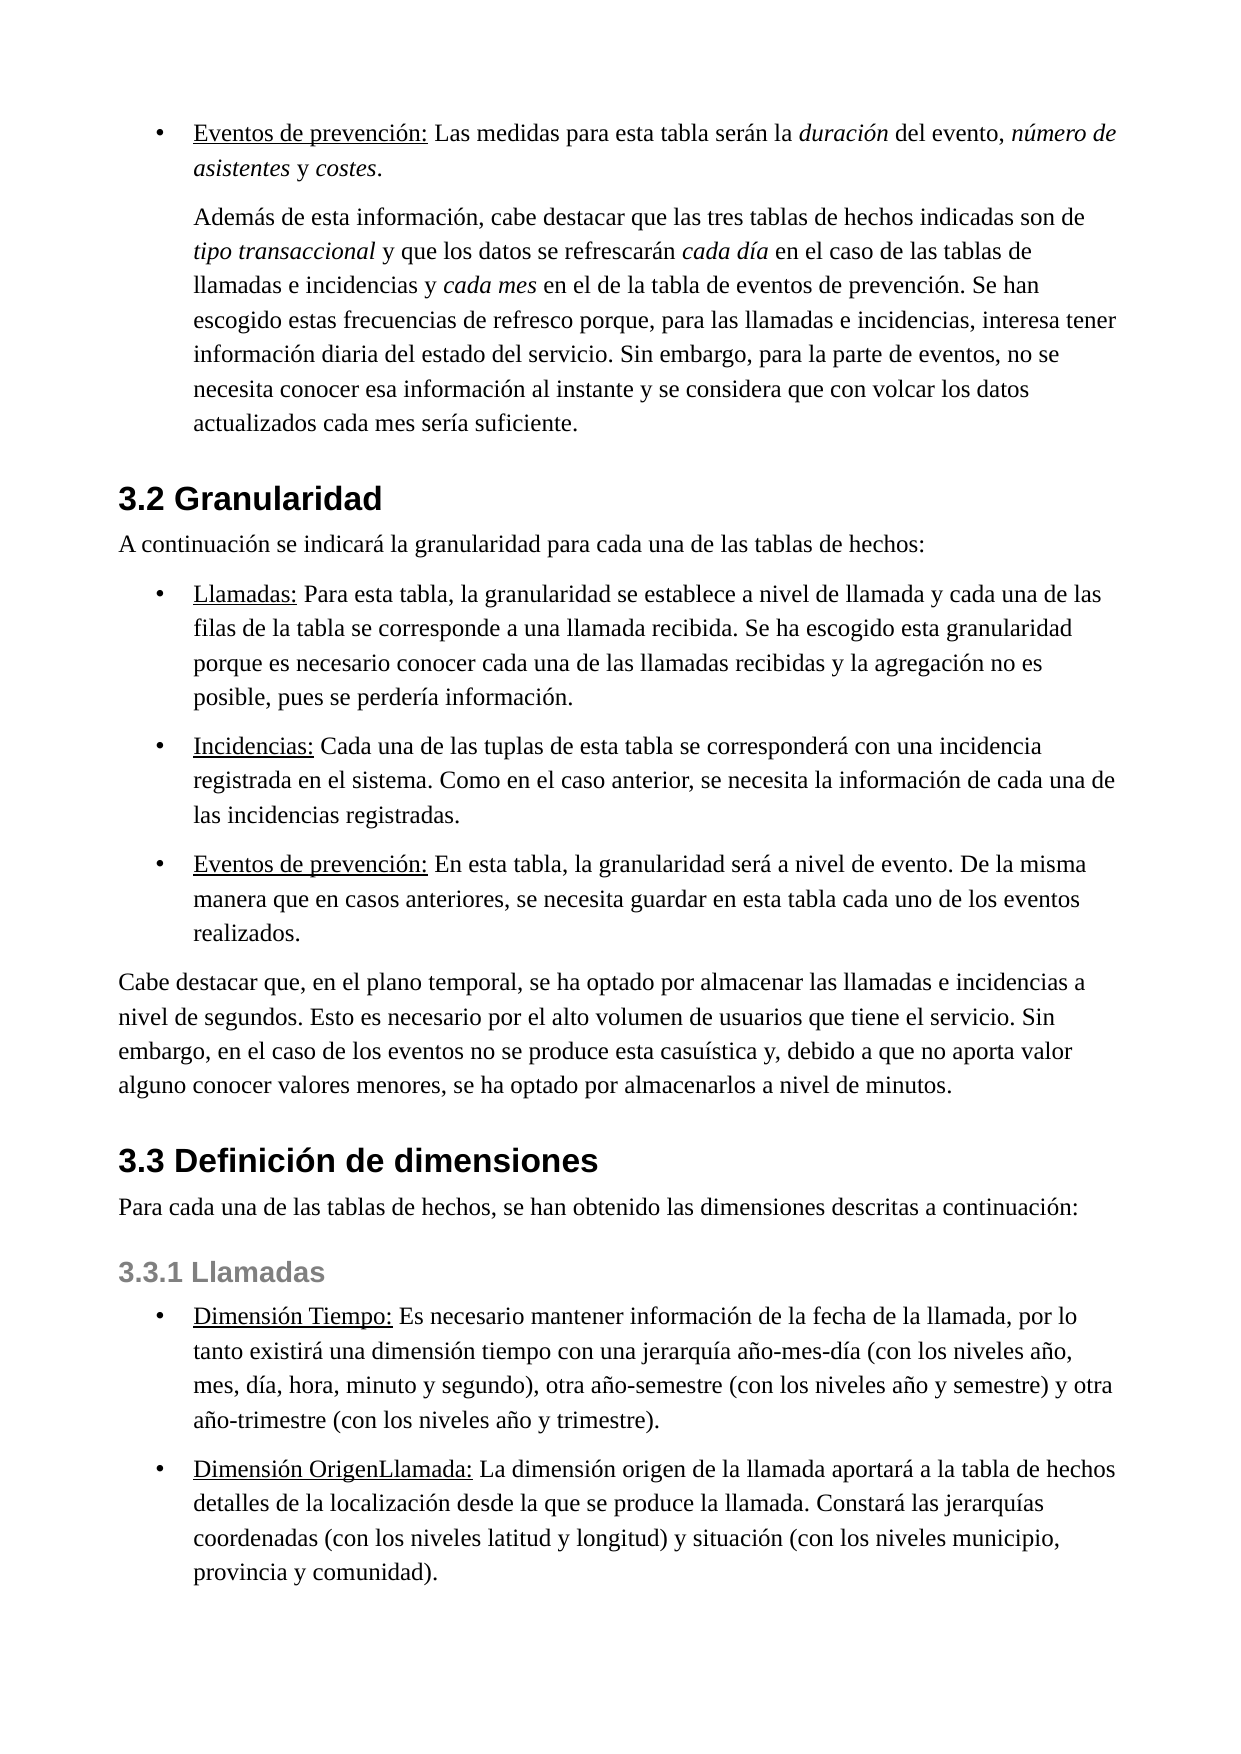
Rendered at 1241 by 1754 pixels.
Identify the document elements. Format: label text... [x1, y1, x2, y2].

list Incidencias: Cada una de las tuplas de esta tabla se corresponderá con una incidencia registrada en el sistema. Como en el caso anterior, se necesita la información de cada una de las incidencias registradas. [156, 731, 1122, 829]
subtitle 3.3 Definición de dimensiones [118, 1141, 1122, 1179]
subtitle 3.3.1 Llamadas [118, 1255, 1122, 1289]
list Dimensión OrigenLlamada: La dimensión origen de la llamada aportará a la tabla de hechos detalles de la localización desde la que se produce la llamada. Constará las jerarquías coordenadas (con los niveles latitud y longitud) y situación (con los niveles municipio, provincia y comunidad). [156, 1454, 1122, 1586]
list Además de esta información, cabe destacar que las tres tablas de hechos indicadas son de tipo transaccional y que los datos se refrescarán cada día en el caso de las tablas de llamadas e incidencias y cada mes en el de la tabla de eventos de prevención. Se han escogido estas frecuencias de refresco porque, para las llamadas e incidencias, interesa tener información diaria del estado del servicio. Sin embargo, para la parte de eventos, no se necesita conocer esa información al instante y se considera que con volcar los datos actualizados cada mes sería suficiente. [156, 202, 1122, 437]
list Eventos de prevención: En esta tabla, la granularidad será a nivel de evento. De la misma manera que en casos anteriores, se necesita guardar en esta tabla cada uno de los eventos realizados. [156, 849, 1122, 947]
list Dimensión Tiempo: Es necesario mantener información de la fecha de la llamada, por lo tanto existirá una dimensión tiempo con una jerarquía año-mes-día (con los niveles año, mes, día, hora, minuto y segundo), otra año-semestre (con los niveles año y semestre) y otra año-trimestre (con los niveles año y trimestre). [156, 1301, 1122, 1433]
text A continuación se indicará la granularidad para cada una de las tablas de hechos: [118, 529, 1122, 558]
list Eventos de prevención: Las medidas para esta tabla serán la duración del evento, número de asistentes y costes. [156, 118, 1122, 181]
list Llamadas: Para esta tabla, la granularidad se establece a nivel de llamada y cada una de las filas de la tabla se corresponde a una llamada recibida. Se ha escogido esta granularidad porque es necesario conocer cada una de las llamadas recibidas y la agregación no es posible, pues se perdería información. [156, 579, 1122, 711]
subtitle 3.2 Granularidad [118, 478, 1122, 517]
text Para cada una de las tablas de hechos, se han obtenido las dimensiones descritas a continuación: [118, 1192, 1122, 1220]
text Cabe destacar que, en el plano temporal, se ha optado por almacenar las llamadas e incidencias a nivel de segundos. Esto es necesario por el alto volumen de usuarios que tiene el servicio. Sin embargo, en el caso de los eventos no se produce esta casuística y, debido a que no aporta valor alguno conocer valores menores, se ha optado por almacenarlos a nivel de minutos. [118, 967, 1122, 1099]
